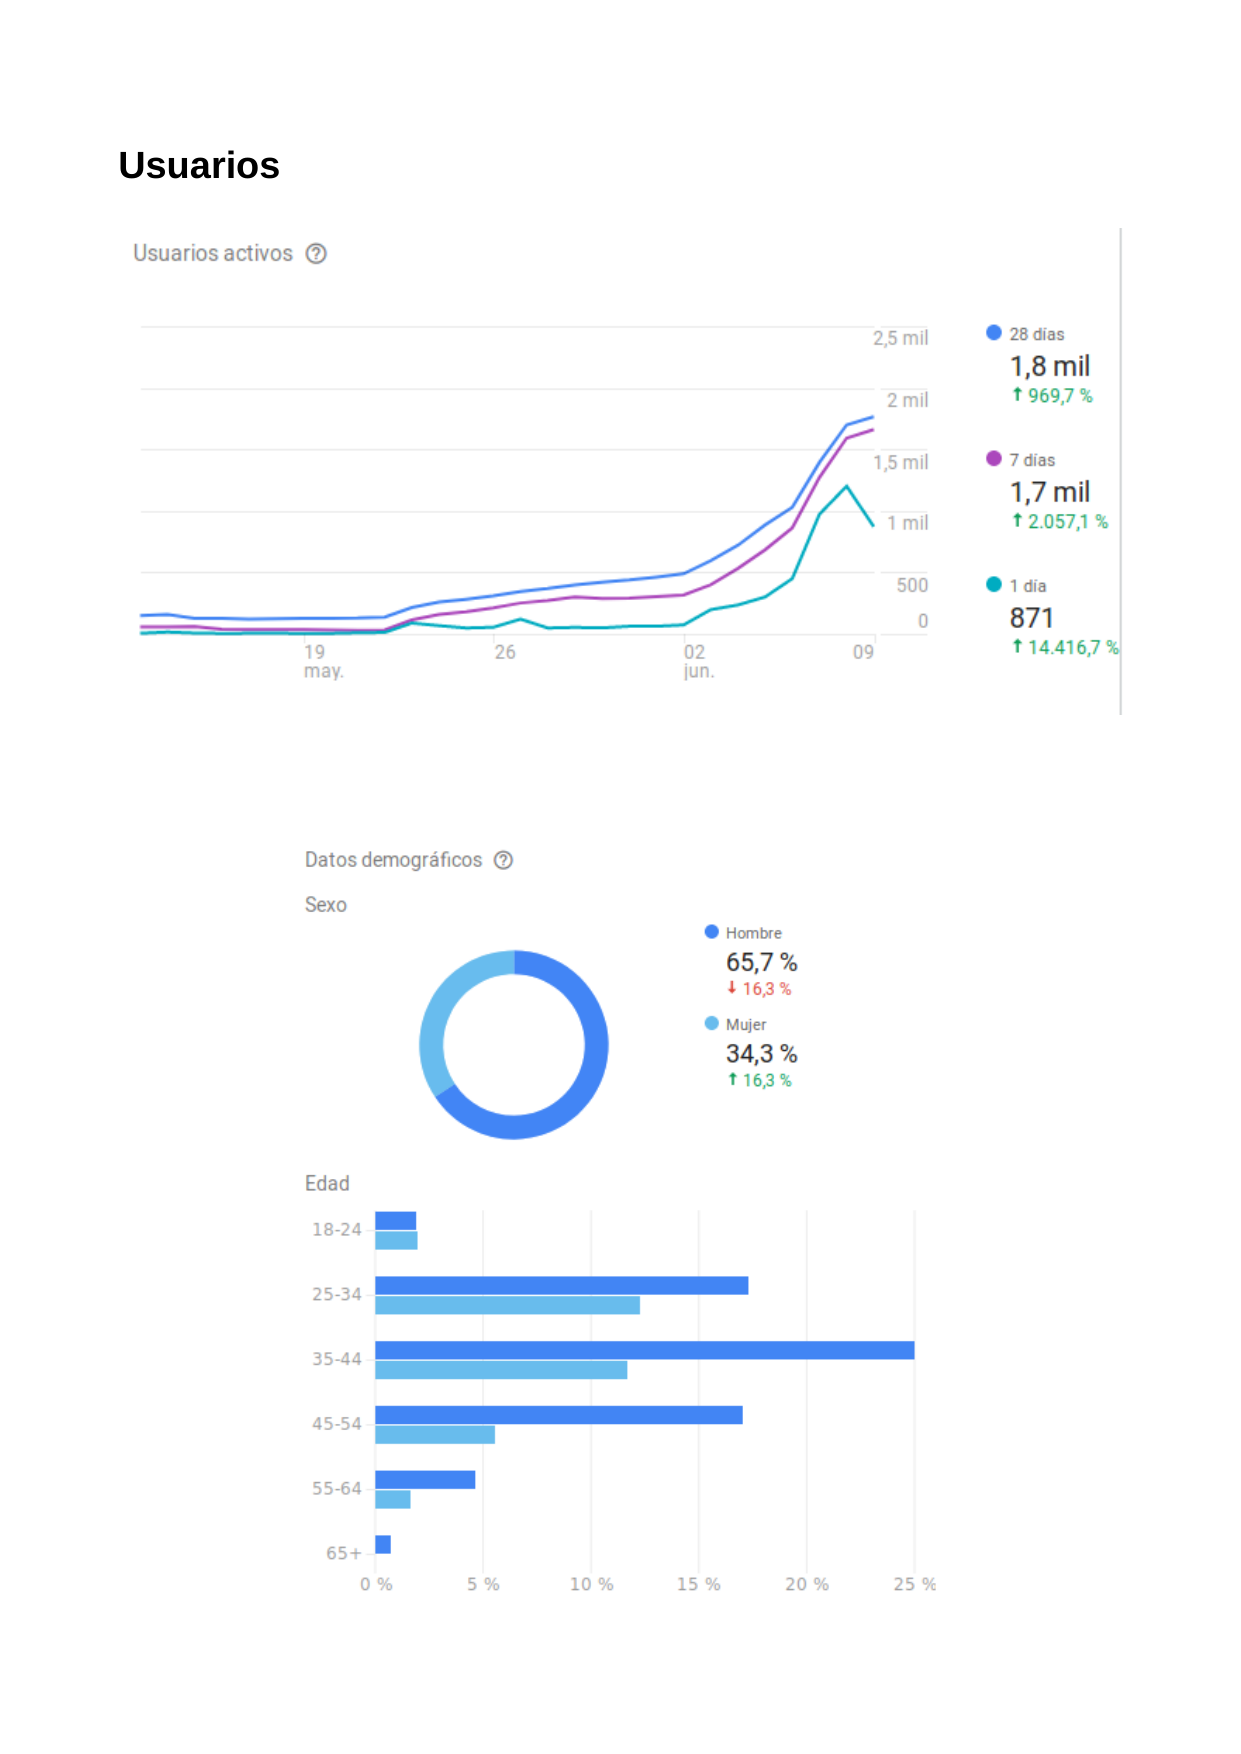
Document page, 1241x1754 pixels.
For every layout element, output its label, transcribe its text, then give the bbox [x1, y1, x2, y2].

subtitle Usuarios [118, 143, 1122, 187]
picture [284, 829, 957, 1613]
picture [118, 228, 1123, 715]
